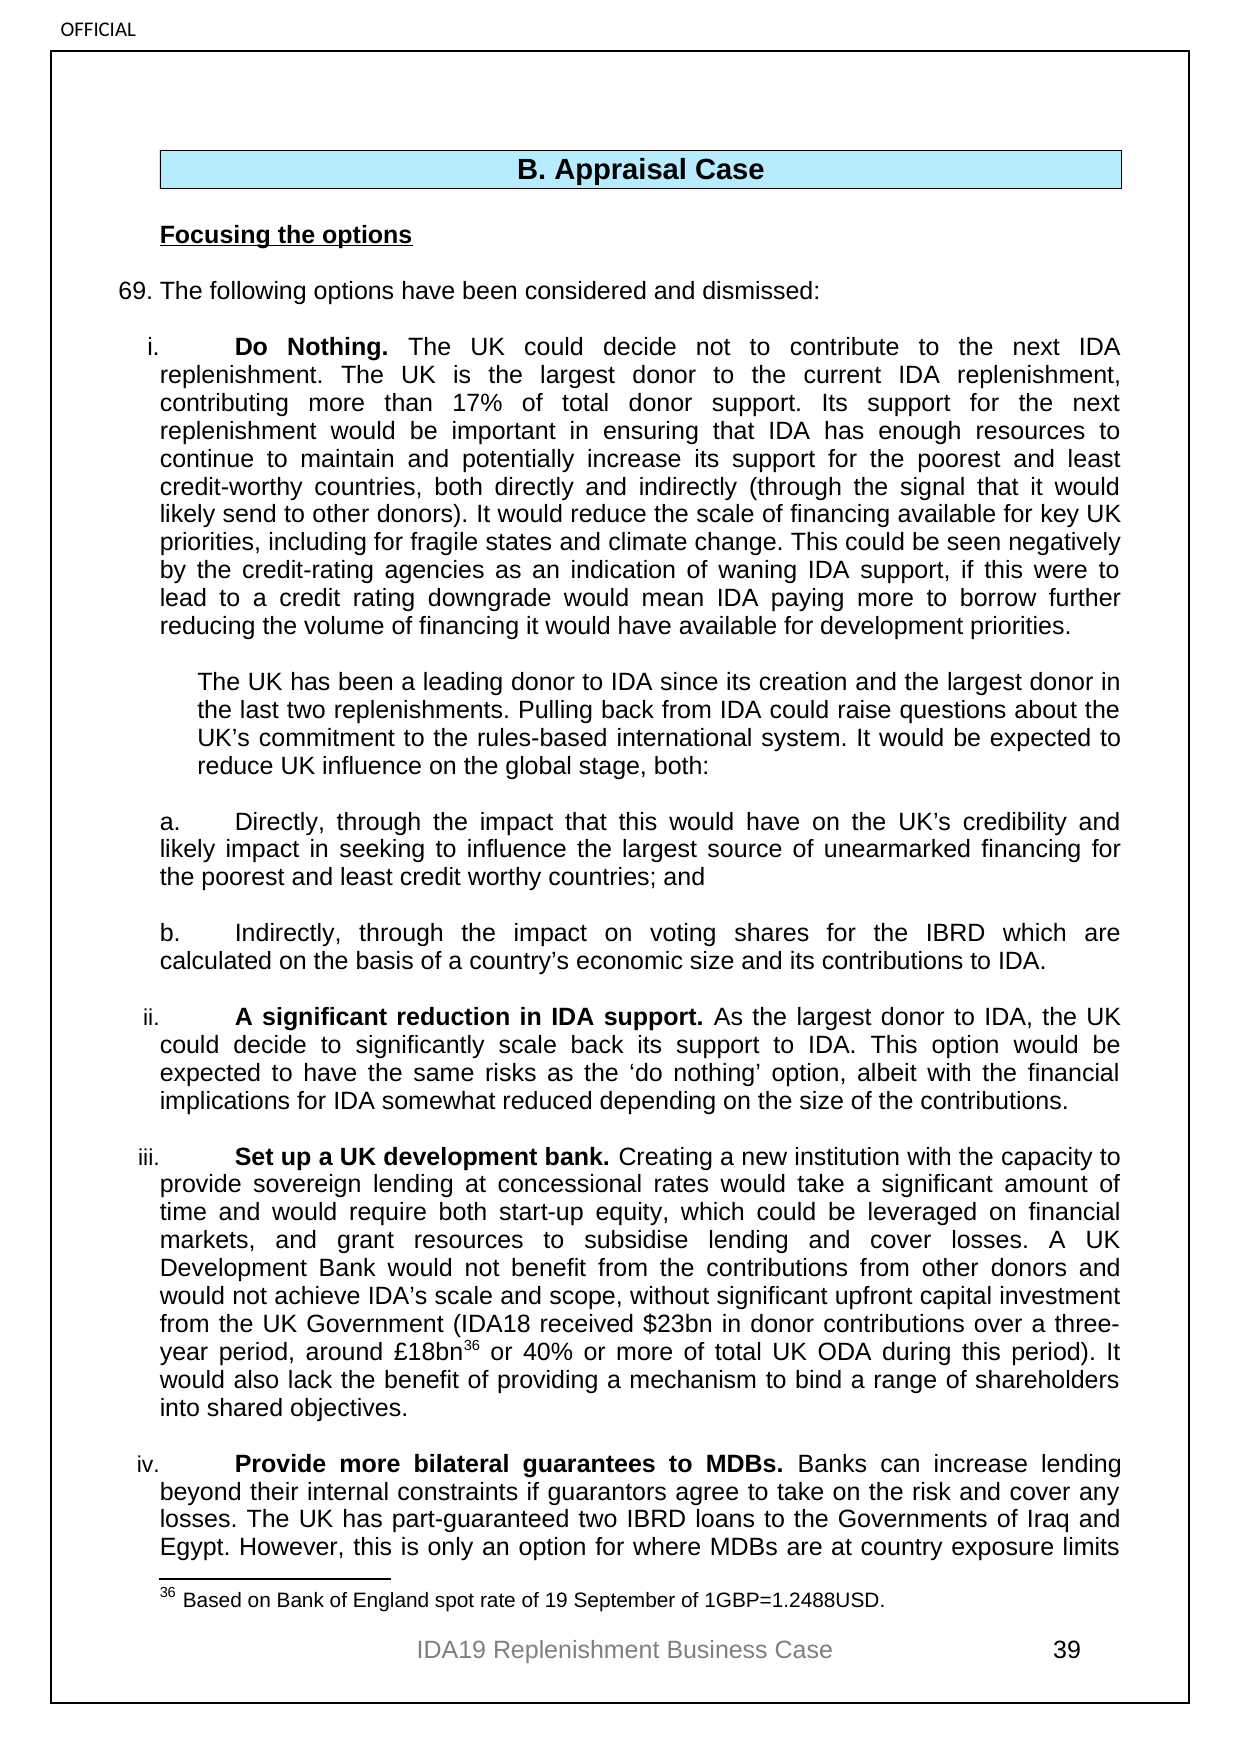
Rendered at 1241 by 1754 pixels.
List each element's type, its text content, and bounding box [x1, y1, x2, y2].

list Indirectly, through the impact on voting shares for the IBRD which are calculated on the basis of a country’s economic size and its contributions to IDA. [159, 919, 1122, 975]
subtitle B. Appraisal Case [161, 151, 1121, 188]
list The UK has been a leading donor to IDA since its creation and the largest donor in the last two replenishments. Pulling back from IDA could raise questions about the UK’s commitment to the rules-based international system. It would be expected to reduce UK influence on the global stage, both: [197, 668, 1122, 779]
list A significant reduction in IDA support. As the largest donor to IDA, the UK could decide to significantly scale back its support to IDA. This option would be expected to have the same risks as the ‘do nothing’ option, albeit with the financial implications for IDA somewhat reduced depending on the size of the contributions. [159, 1003, 1122, 1114]
list Based on Bank of England spot rate of 19 September of 1GBP=1.2488USD. [159, 1585, 1081, 1613]
list The following options have been considered and dismissed: [118, 277, 1122, 305]
list Provide more bilateral guarantees to MDBs. Banks can increase lending beyond their internal constraints if guarantors agree to take on the risk and cover any losses. The UK has part-guaranteed two IBRD loans to the Governments of Iraq and Egypt. However, this is only an option for where MDBs are at country exposure limits [159, 1449, 1122, 1561]
list Set up a UK development bank. Creating a new institution with the capacity to provide sovereign lending at concessional rates would take a significant amount of time and would require both start-up equity, which could be leveraged on financial markets, and grant resources to subsidise lending and cover losses. A UK Development Bank would not benefit from the contributions from other donors and would not achieve IDA’s scale and scope, without significant upfront capital investment from the UK Government (IDA18 received $23bn in donor contributions over a three-year period, around £18bn or 40% or more of total UK ODA during this period). It would also lack the benefit of providing a mechanism to bind a range of shareholders into shared objectives. [159, 1142, 1122, 1422]
list Directly, through the impact that this would have on the UK’s credibility and likely impact in seeking to influence the largest source of unearmarked financing for the poorest and least credit worthy countries; and [159, 807, 1122, 891]
list Focusing the options [159, 221, 1122, 249]
list Do Nothing. The UK could decide not to contribute to the next IDA replenishment. The UK is the largest donor to the current IDA replenishment, contributing more than 17% of total donor support. Its support for the next replenishment would be important in ensuring that IDA has enough resources to continue to maintain and potentially increase its support for the poorest and least credit-worthy countries, both directly and indirectly (through the signal that it would likely send to other donors). It would reduce the scale of financing available for key UK priorities, including for fragile states and climate change. This could be seen negatively by the credit-rating agencies as an indication of waning IDA support, if this were to lead to a credit rating downgrade would mean IDA paying more to borrow further reducing the volume of financing it would have available for development priorities. [159, 333, 1122, 640]
